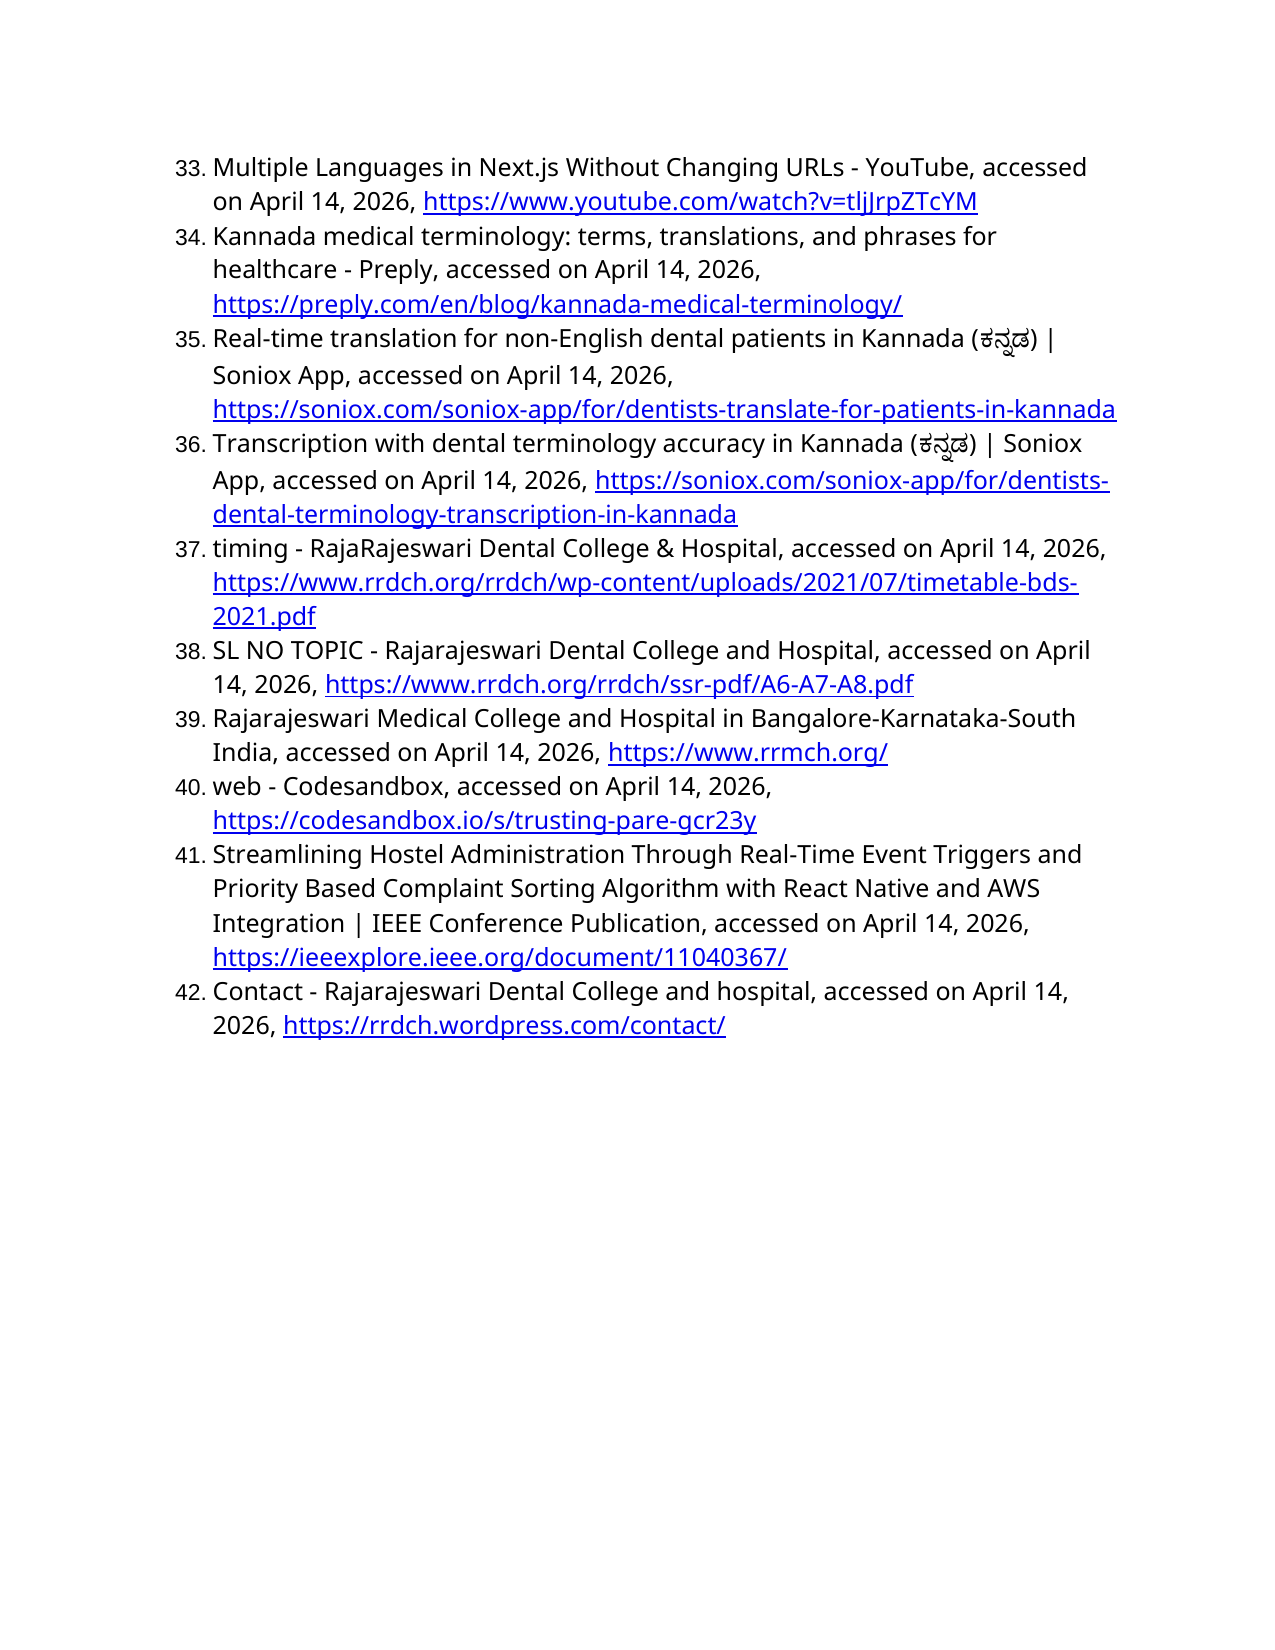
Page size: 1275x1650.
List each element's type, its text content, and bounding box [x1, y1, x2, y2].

list SL NO TOPIC - Rajarajeswari Dental College and Hospital, accessed on April 14, 2026, https://www.rrdch.org/rrdch/ssr-pdf/A6-A7-A8.pdf [175, 633, 1125, 701]
list Kannada medical terminology: terms, translations, and phrases for healthcare - Preply, accessed on April 14, 2026, https://preply.com/en/blog/kannada-medical-terminology/ [175, 218, 1125, 320]
list web - Codesandbox, accessed on April 14, 2026, https://codesandbox.io/s/trusting-pare-gcr23y [175, 769, 1125, 837]
list Transcription with dental terminology accuracy in Kannada (ಕನ್ನಡ) | Soniox App, accessed on April 14, 2026, https://soniox.com/soniox-app/for/dentists-dental-terminology-transcription-in-kannada [175, 425, 1125, 531]
list Contact - Rajarajeswari Dental College and hospital, accessed on April 14, 2026, https://rrdch.wordpress.com/contact/ [175, 973, 1125, 1041]
list Rajarajeswari Medical College and Hospital in Bangalore-Karnataka-South India, accessed on April 14, 2026, https://www.rrmch.org/ [175, 701, 1125, 769]
list Streamlining Hostel Administration Through Real-Time Event Triggers and Priority Based Complaint Sorting Algorithm with React Native and AWS Integration | IEEE Conference Publication, accessed on April 14, 2026, https://ieeexplore.ieee.org/document/11040367/ [175, 837, 1125, 973]
list Real-time translation for non-English dental patients in Kannada (ಕನ್ನಡ) | Soniox App, accessed on April 14, 2026, https://soniox.com/soniox-app/for/dentists-translate-for-patients-in-kannada [175, 320, 1125, 425]
list timing - RajaRajeswari Dental College & Hospital, accessed on April 14, 2026, https://www.rrdch.org/rrdch/wp-content/uploads/2021/07/timetable-bds-2021.pdf [175, 531, 1125, 633]
list Multiple Languages in Next.js Without Changing URLs - YouTube, accessed on April 14, 2026, https://www.youtube.com/watch?v=tljJrpZTcYM [175, 150, 1125, 218]
